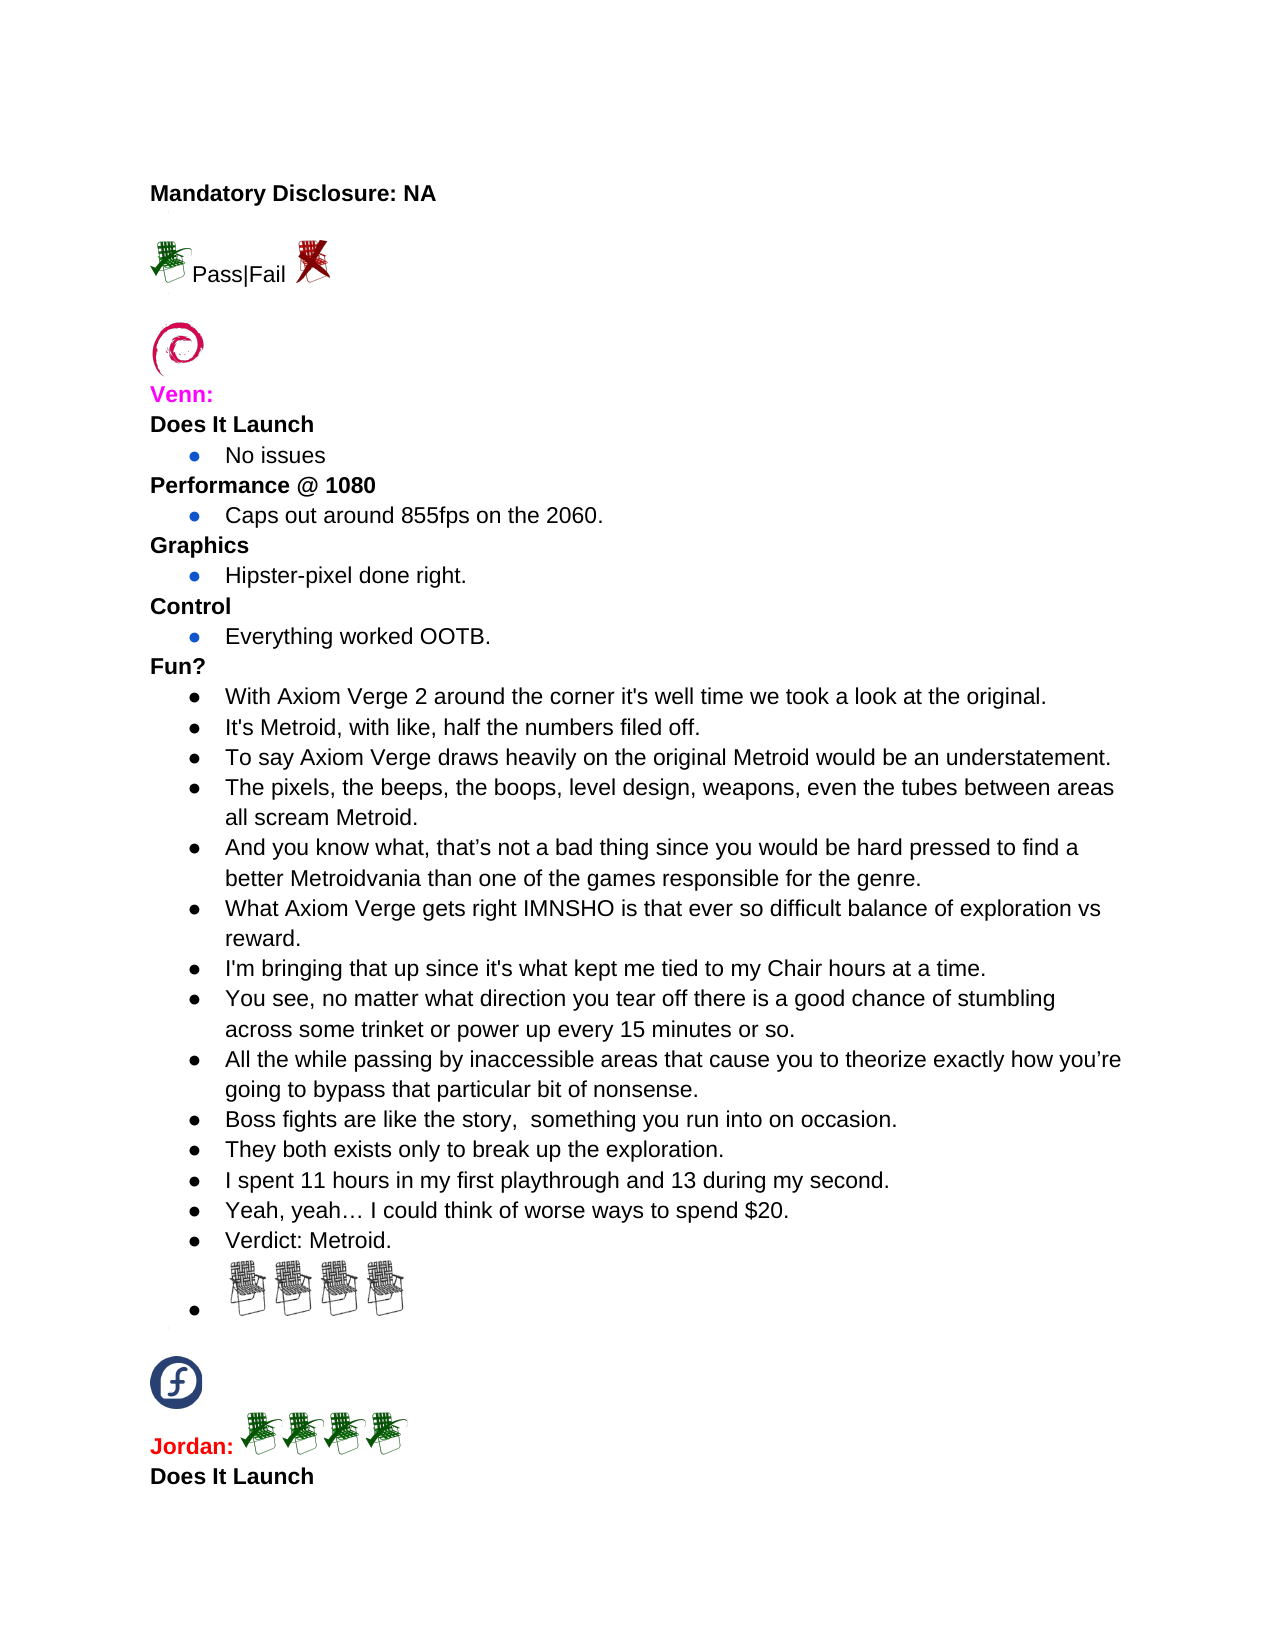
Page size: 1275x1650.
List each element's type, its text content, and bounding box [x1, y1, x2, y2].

list I spent 11 hours in my first playthrough and 13 during my second. [187, 1167, 1125, 1193]
text Venn: [150, 322, 1125, 407]
picture [150, 241, 192, 283]
list They both exists only to break up the exploration. [187, 1136, 1125, 1163]
list It's Metroid, with like, half the numbers filed off. [187, 713, 1125, 740]
text Fun? [150, 653, 1125, 679]
picture [240, 1412, 408, 1455]
list Boss fights are like the story, something you run into on occasion. [187, 1106, 1125, 1132]
list Hipster-pixel done right. [187, 562, 1125, 589]
list Yeah, yeah… I could think of worse ways to spend $20. [187, 1197, 1125, 1223]
list All the while passing by inaccessible areas that cause you to theorize exactly how you’re going to bypass that particular bit of nonsense. [187, 1046, 1125, 1102]
picture [292, 240, 335, 283]
list To say Axiom Verge draws heavily on the original Metroid would be an understatement. [187, 744, 1125, 770]
text Mandatory Disclosure: NA [150, 180, 1125, 207]
text Graphics [150, 532, 1125, 558]
list What Axiom Verge gets right IMNSHO is that ever so difficult balance of exploration vs reward. [187, 895, 1125, 951]
text Jordan: [150, 1357, 1125, 1459]
picture [150, 321, 206, 378]
list Caps out around 855fps on the 2060. [187, 502, 1125, 528]
picture [150, 1356, 203, 1409]
list And you know what, that’s not a bad thing since you would be hard pressed to find a better Metroidvania than one of the games responsible for the genre. [187, 834, 1125, 891]
text Control [150, 593, 1125, 619]
text Does It Launch [150, 411, 1125, 438]
list With Axiom Verge 2 around the corner it's well time we took a look at the original. [187, 683, 1125, 709]
list Verdict: Metroid. [187, 1227, 1125, 1253]
list Everything worked OOTB. [187, 623, 1125, 649]
list The pixels, the beeps, the boops, level design, weapons, even the tubes between areas all scream Metroid. [187, 774, 1125, 830]
text Performance @ 1080 [150, 472, 1125, 498]
picture [225, 1257, 409, 1318]
text Does It Launch [150, 1463, 1125, 1489]
list I'm bringing that up since it's what kept me tied to my Chair hours at a time. [187, 955, 1125, 981]
text Pass|Fail [150, 241, 1125, 288]
list No issues [187, 442, 1125, 468]
list You see, no matter what direction you tear off there is a good chance of stumbling across some trinket or power up every 15 minutes or so. [187, 985, 1125, 1042]
